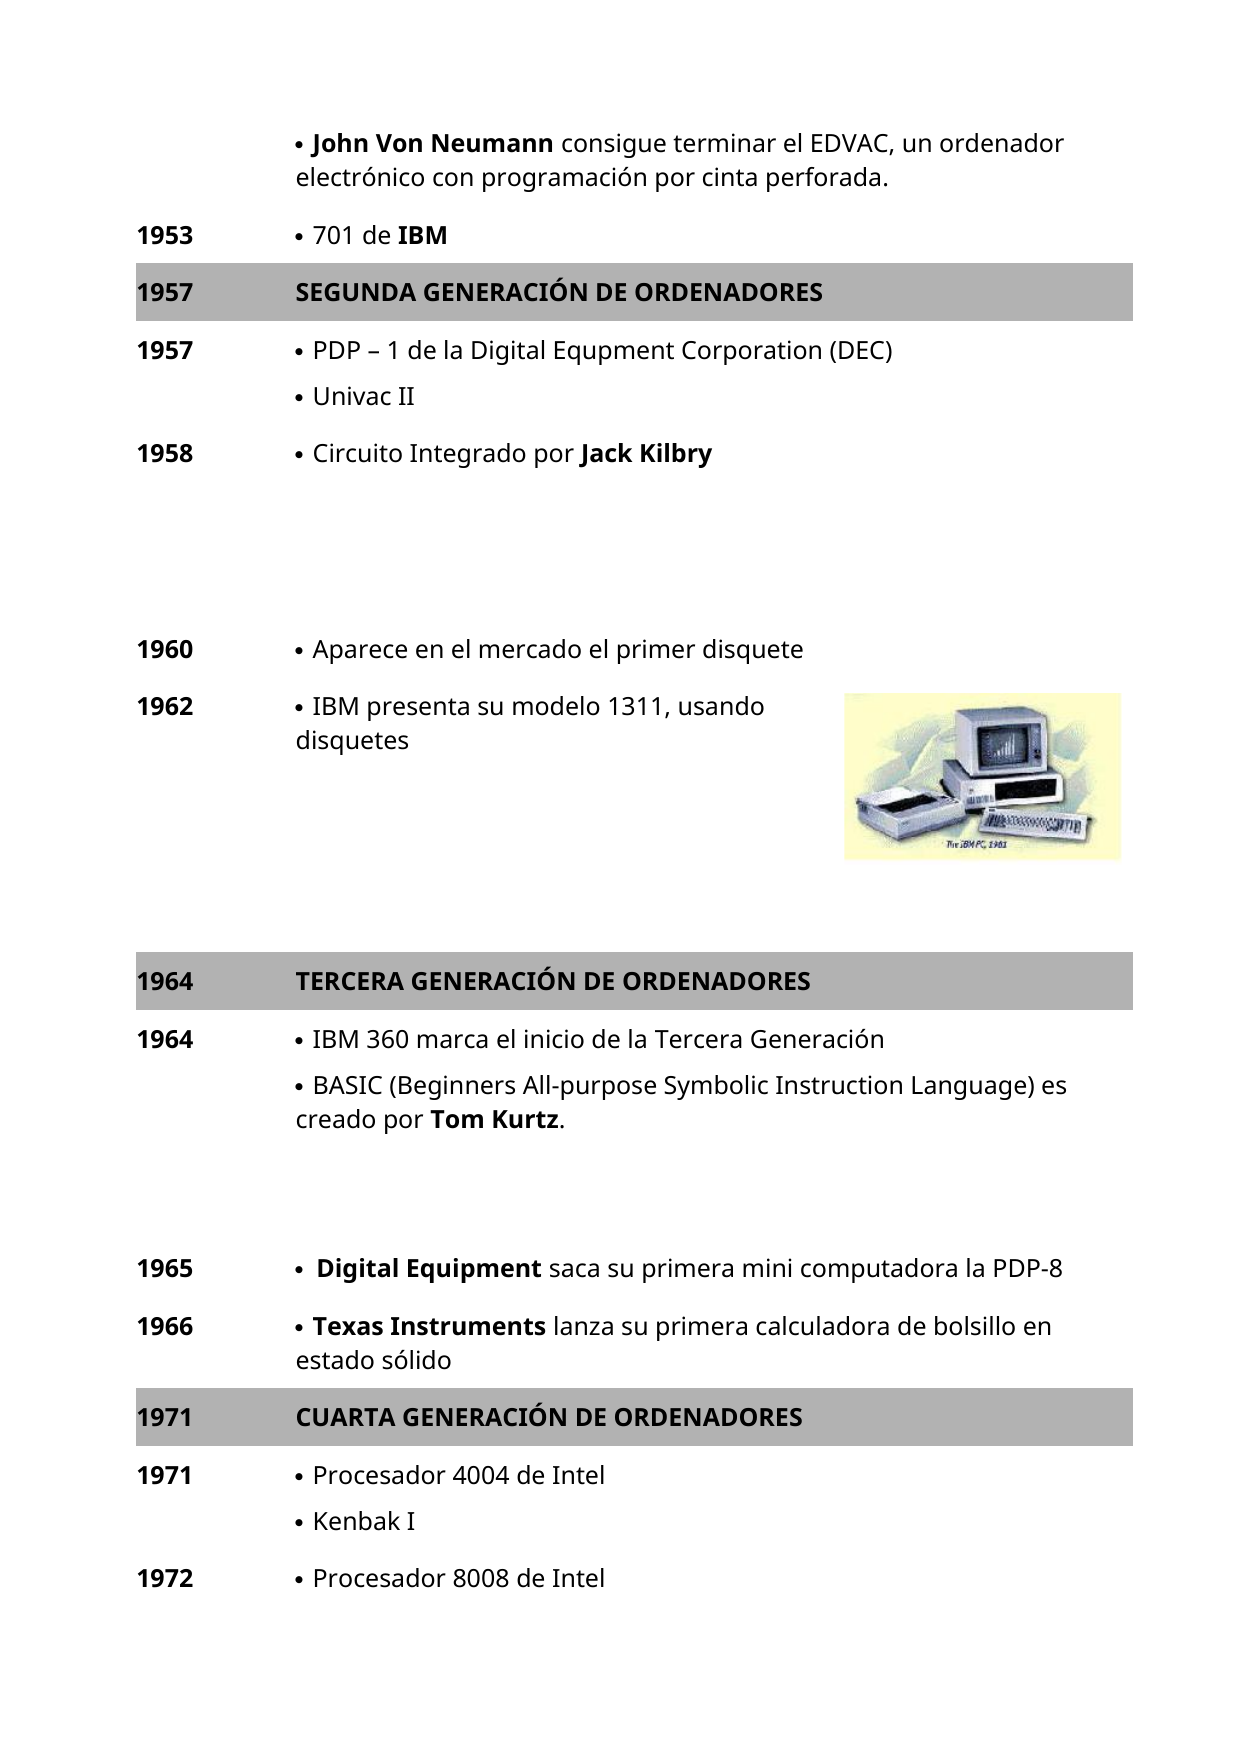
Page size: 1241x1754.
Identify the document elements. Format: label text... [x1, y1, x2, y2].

picture [844, 693, 1122, 865]
table_cell 1958 [136, 424, 295, 619]
table_cell Circuito Integrado por Jack Kilbry [295, 424, 1133, 619]
table_cell 1964 [136, 1010, 295, 1239]
table_cell Procesador 4004 de Intel Kenbak I [295, 1446, 1133, 1549]
table_cell Texas Instruments lanza su primera calculadora de bolsillo en estado sólido [295, 1296, 1133, 1388]
table_cell SEGUNDA GENERACIÓN DE ORDENADORES [295, 263, 1133, 321]
table_cell 1966 [136, 1296, 295, 1388]
table_cell IBM 360 marca el inicio de la Tercera Generación BASIC (Beginners All-purpose Symbolic Instruction Language) es creado por Tom Kurtz. [295, 1010, 1133, 1239]
table_cell PDP – 1 de la Digital Equpment Corporation (DEC) Univac II [295, 321, 1133, 424]
table_cell Procesador 8008 de Intel Se inventa la primera calculadora de bolsillo, fabricada por Jack Kilby, Jerry Merryman y Jim Van Tassel Gary Kildall escribe el PL/1, primer lenguaje de programación para el microprocesador Intel 4004 [295, 1549, 1133, 1595]
table_cell 1962 [136, 677, 295, 952]
table_cell 1953 [136, 206, 295, 263]
table_cell 1972 [136, 1549, 295, 1595]
table_cell 1971 [136, 1446, 295, 1549]
table_cell CUARTA GENERACIÓN DE ORDENADORES [295, 1388, 1133, 1446]
table_cell 1960 [136, 620, 295, 677]
table_cell 1957 [136, 263, 295, 321]
table_cell Digital Equipment saca su primera mini computadora la PDP-8 [295, 1239, 1133, 1296]
table_cell Aparece en el mercado el primer disquete [295, 620, 1133, 677]
table_cell 701 de IBM [295, 206, 1133, 263]
table_cell 1957 [136, 321, 295, 424]
table_cell [136, 114, 295, 206]
table_cell 1964 [136, 952, 295, 1010]
table_cell 1971 [136, 1388, 295, 1446]
table_cell Mauchly y Eckert construyen para la Remington Rand Co. el UNIVAC, el primer ordenador electrónico comercializable. John Von Neumann consigue terminar el EDVAC, un ordenador electrónico con programación por cinta perforada. [295, 114, 1133, 206]
table_cell IBM presenta su modelo 1311, usando disquetes [295, 677, 1133, 952]
table_cell TERCERA GENERACIÓN DE ORDENADORES [295, 952, 1133, 1010]
table_cell 1965 [136, 1239, 295, 1296]
